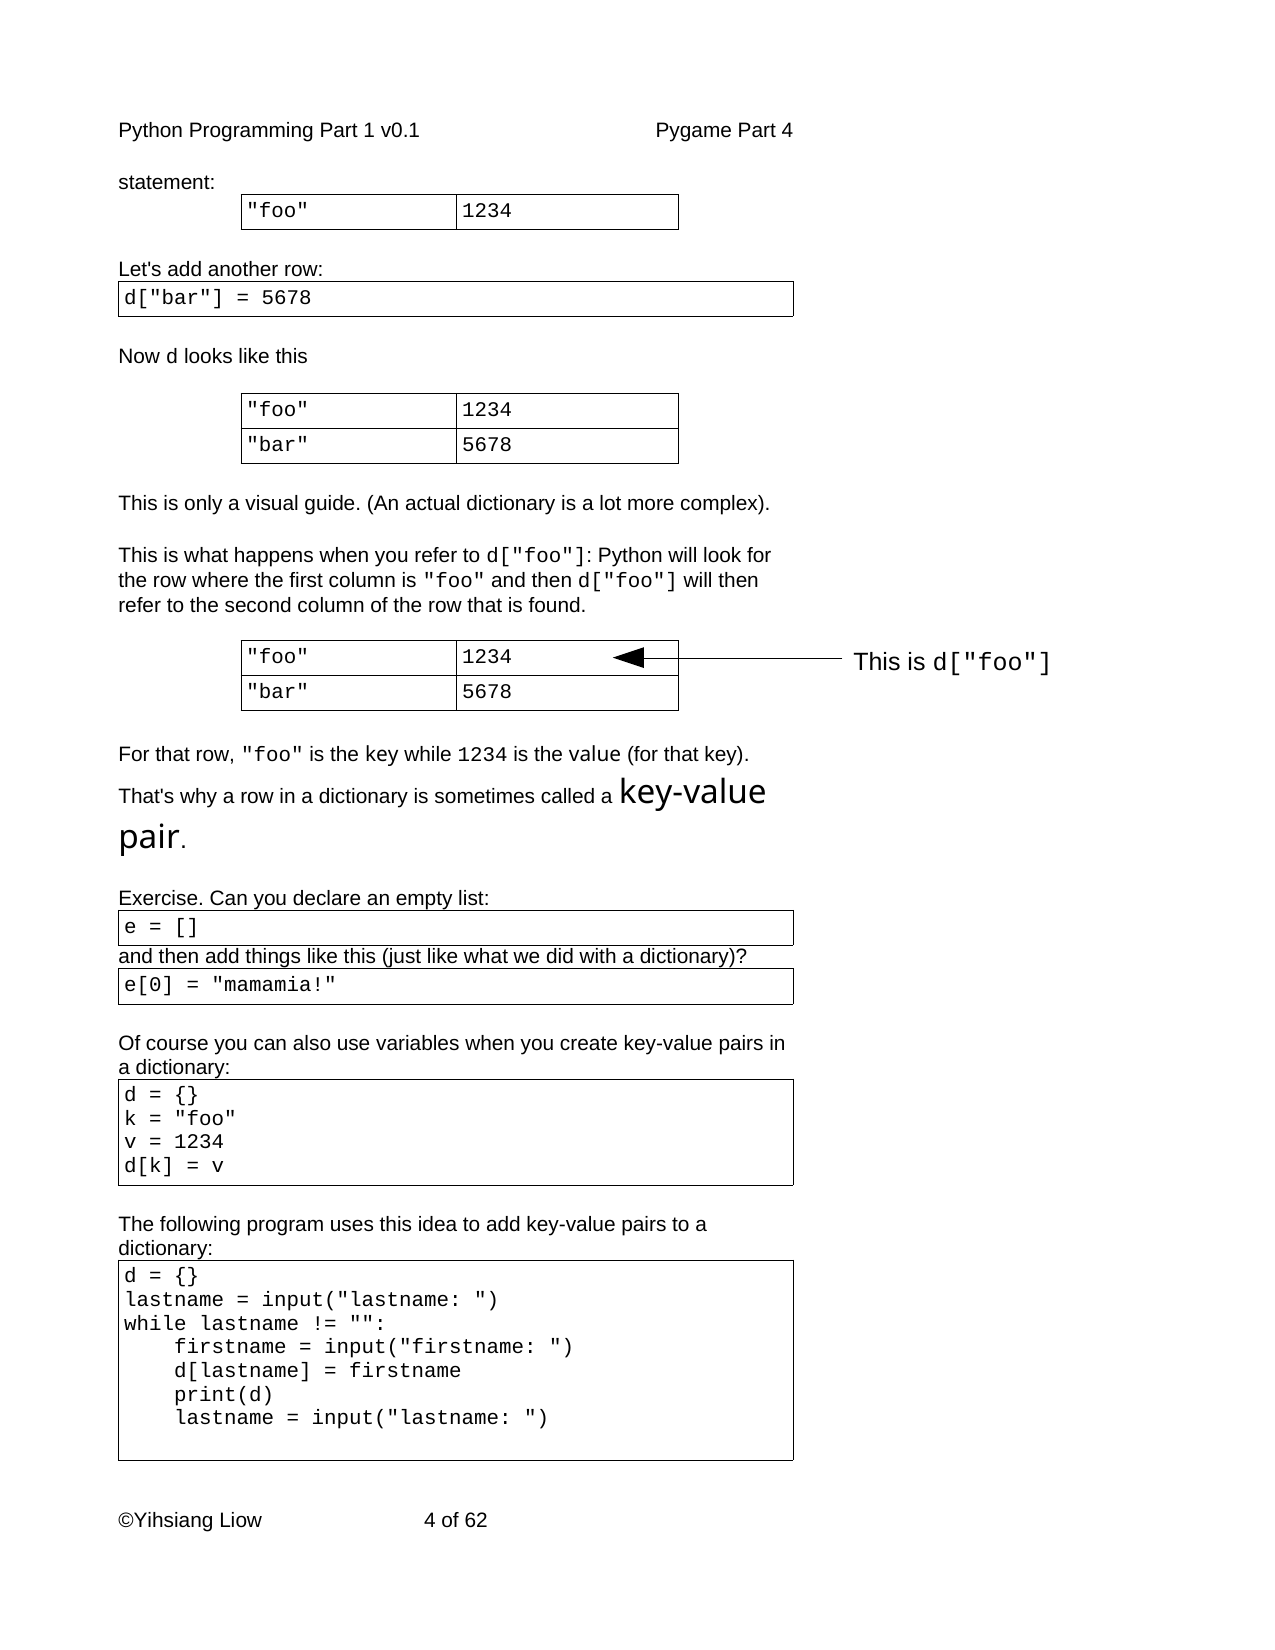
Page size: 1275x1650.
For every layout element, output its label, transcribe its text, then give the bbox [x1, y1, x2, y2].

text statement: [118, 171, 793, 194]
text Exercise. Can you declare an empty list: [118, 887, 793, 910]
text The following program uses this idea to add key-value pairs to a dictionary: [118, 1213, 793, 1259]
text Let's add another row: [118, 258, 793, 281]
table_header 1234 [457, 394, 678, 428]
text Of course you can also use variables when you create key-value pairs in a dictionary: [118, 1032, 793, 1078]
table_header "foo" [242, 394, 456, 428]
table_header d = {} k = "foo" v = 1234 d[k] = v [119, 1080, 793, 1184]
table_header 1234 [457, 641, 678, 675]
text For that row, "foo" is the key while 1234 is the value (for that key). That's why a row in a dictionary is sometimes called a key-value pair. [118, 739, 793, 858]
table_header e = [] [119, 911, 793, 945]
table_header "foo" [242, 195, 456, 229]
table_header d = {} lastname = input("lastname: ") while lastname != "": firstname = input("firstname: ") d[lastname] = firstname print(d) lastname = input("lastname: ") [119, 1261, 793, 1460]
text This is what happens when you refer to d["foo"]: Python will look for the row where the first column is "foo" and then d["foo"] will then refer to the second column of the row that is found. [118, 543, 793, 617]
table_cell 5678 [457, 676, 678, 710]
text Now d looks like this [118, 344, 793, 370]
table_cell "bar" [242, 429, 456, 463]
text This is only a visual guide. (An actual dictionary is a lot more complex). [118, 492, 793, 515]
table_header "foo" [242, 641, 456, 675]
text and then add things like this (just like what we did with a dictionary)? [118, 946, 793, 968]
table_cell "bar" [242, 676, 456, 710]
table_header d["bar"] = 5678 [119, 282, 793, 316]
table_header e[0] = "mamamia!" [119, 969, 793, 1003]
table_header 1234 [457, 195, 678, 229]
table_cell 5678 [457, 429, 678, 463]
